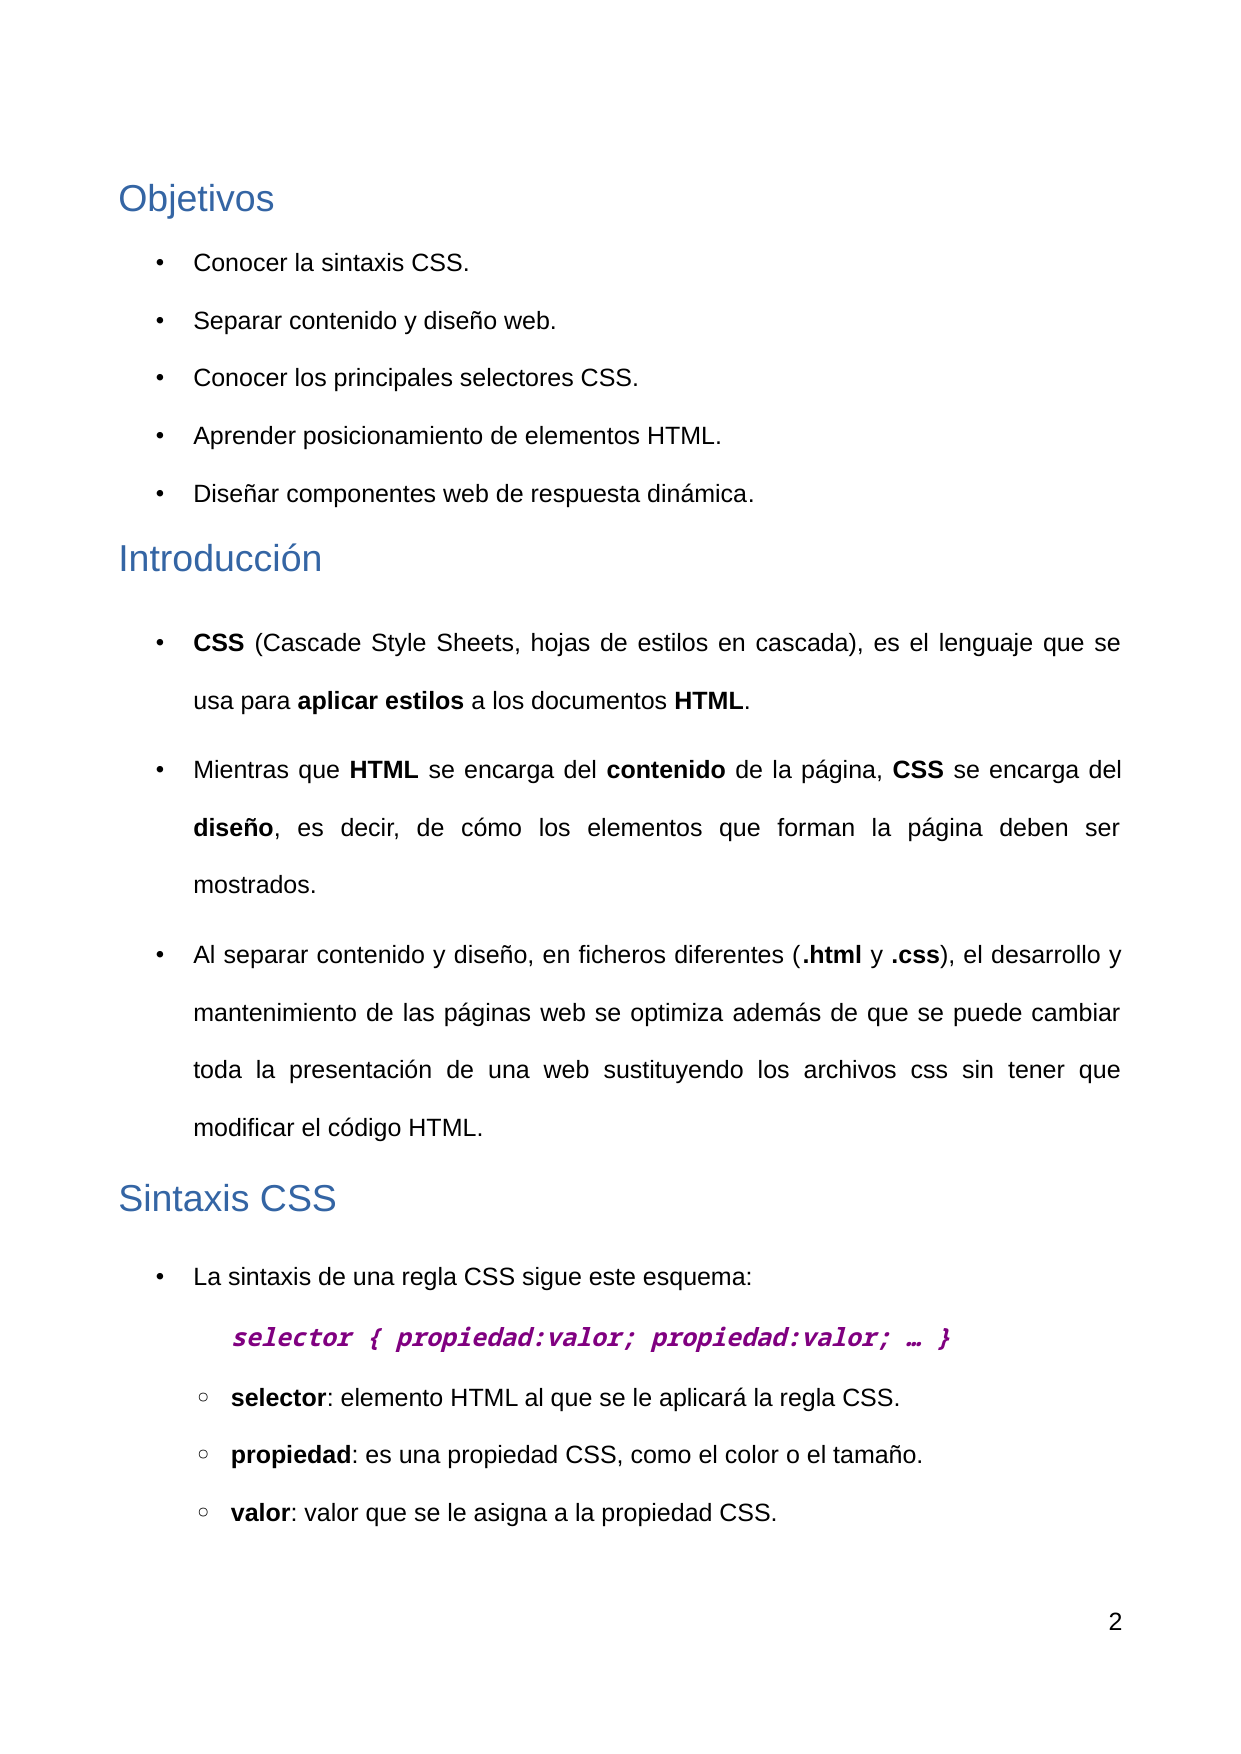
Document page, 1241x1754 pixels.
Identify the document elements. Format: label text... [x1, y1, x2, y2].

list propiedad: es una propiedad CSS, como el color o el tamaño. [193, 1440, 1122, 1469]
text Introducción [118, 536, 1122, 579]
list selector: elemento HTML al que se le aplicará la regla CSS. [193, 1383, 1122, 1411]
list Conocer la sintaxis CSS. [156, 248, 1122, 277]
list Al separar contenido y diseño, en ficheros diferentes (.html y .css), el desarrollo y mantenimiento de las páginas web se optimiza además de que se puede cambiar toda la presentación de una web sustituyendo los archivos css sin tener que modificar el código HTML. [156, 940, 1122, 1141]
text Objetivos [118, 176, 1122, 219]
list selector { propiedad:valor; propiedad:valor; … } [193, 1320, 1122, 1354]
list Mientras que HTML se encarga del contenido de la página, CSS se encarga del diseño, es decir, de cómo los elementos que forman la página deben ser mostrados. [156, 755, 1122, 899]
list La sintaxis de una regla CSS sigue este esquema: [156, 1262, 1122, 1291]
list Separar contenido y diseño web. [156, 306, 1122, 335]
list valor: valor que se le asigna a la propiedad CSS. [193, 1498, 1122, 1527]
list Conocer los principales selectores CSS. [156, 363, 1122, 392]
list Aprender posicionamiento de elementos HTML. [156, 421, 1122, 450]
list Diseñar componentes web de respuesta dinámica. [156, 479, 1122, 507]
text Sintaxis CSS [118, 1176, 1122, 1219]
list CSS (Cascade Style Sheets, hojas de estilos en cascada), es el lenguaje que se usa para aplicar estilos a los documentos HTML. [156, 628, 1122, 715]
